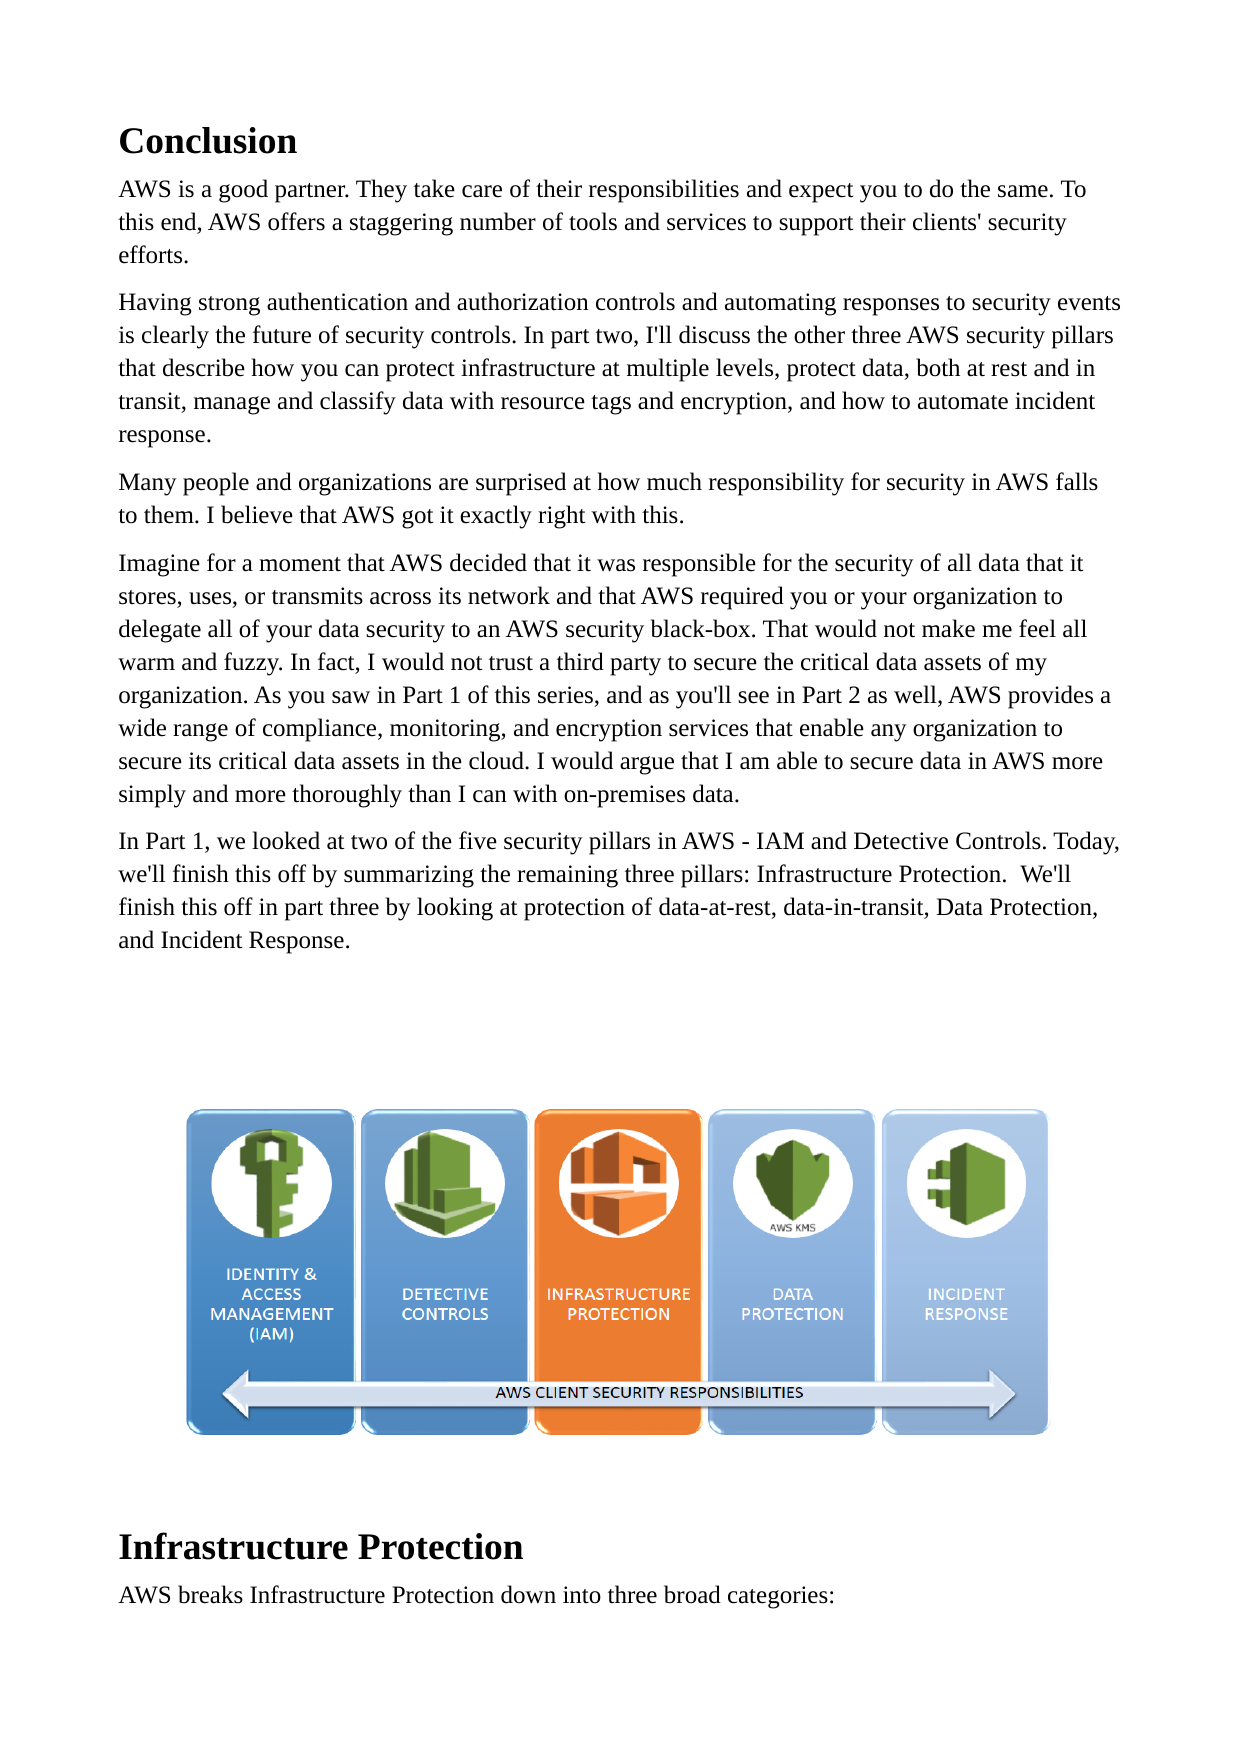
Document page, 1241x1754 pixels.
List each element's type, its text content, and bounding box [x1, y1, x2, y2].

picture [118, 973, 1119, 1485]
text In Part 1, we looked at two of the five security pillars in AWS - IAM and Detective Controls. Today, we'll finish this off by summarizing the remaining three pillars: Infrastructure Protection. We'll finish this off in part three by looking at protection of data-at-rest, data-in-transit, Data Protection, and Incident Response. [118, 826, 1122, 954]
text Many people and organizations are surprised at how much responsibility for security in AWS falls to them. I believe that AWS got it exactly right with this. [118, 467, 1122, 529]
text AWS breaks Infrastructure Protection down into three broad categories: [118, 1580, 1122, 1608]
text Having strong authentication and authorization controls and automating responses to security events is clearly the future of security controls. In part two, I'll discuss the other three AWS security pillars that describe how you can protect infrastructure at multiple levels, protect data, both at rest and in transit, manage and classify data with resource tags and encryption, and how to automate incident response. [118, 287, 1122, 448]
subtitle Conclusion [118, 118, 1122, 161]
text Imagine for a moment that AWS decided that it was responsible for the security of all data that it stores, uses, or transmits across its network and that AWS required you or your organization to delegate all of your data security to an AWS security black-box. That would not make me feel all warm and fuzzy. In fact, I would not trust a third party to secure the critical data assets of my organization. As you saw in Part 1 of this series, and as you'll see in Part 2 as well, AWS provides a wide range of compliance, monitoring, and encryption services that enable any organization to secure its critical data assets in the cloud. I would argue that I am able to secure data in AWS more simply and more thoroughly than I can with on-premises data. [118, 548, 1122, 808]
subtitle Infrastructure Protection [118, 1524, 1122, 1567]
text AWS is a good partner. They take care of their responsibilities and expect you to do the same. To this end, AWS offers a staggering number of tools and services to support their clients' security efforts. [118, 174, 1122, 268]
